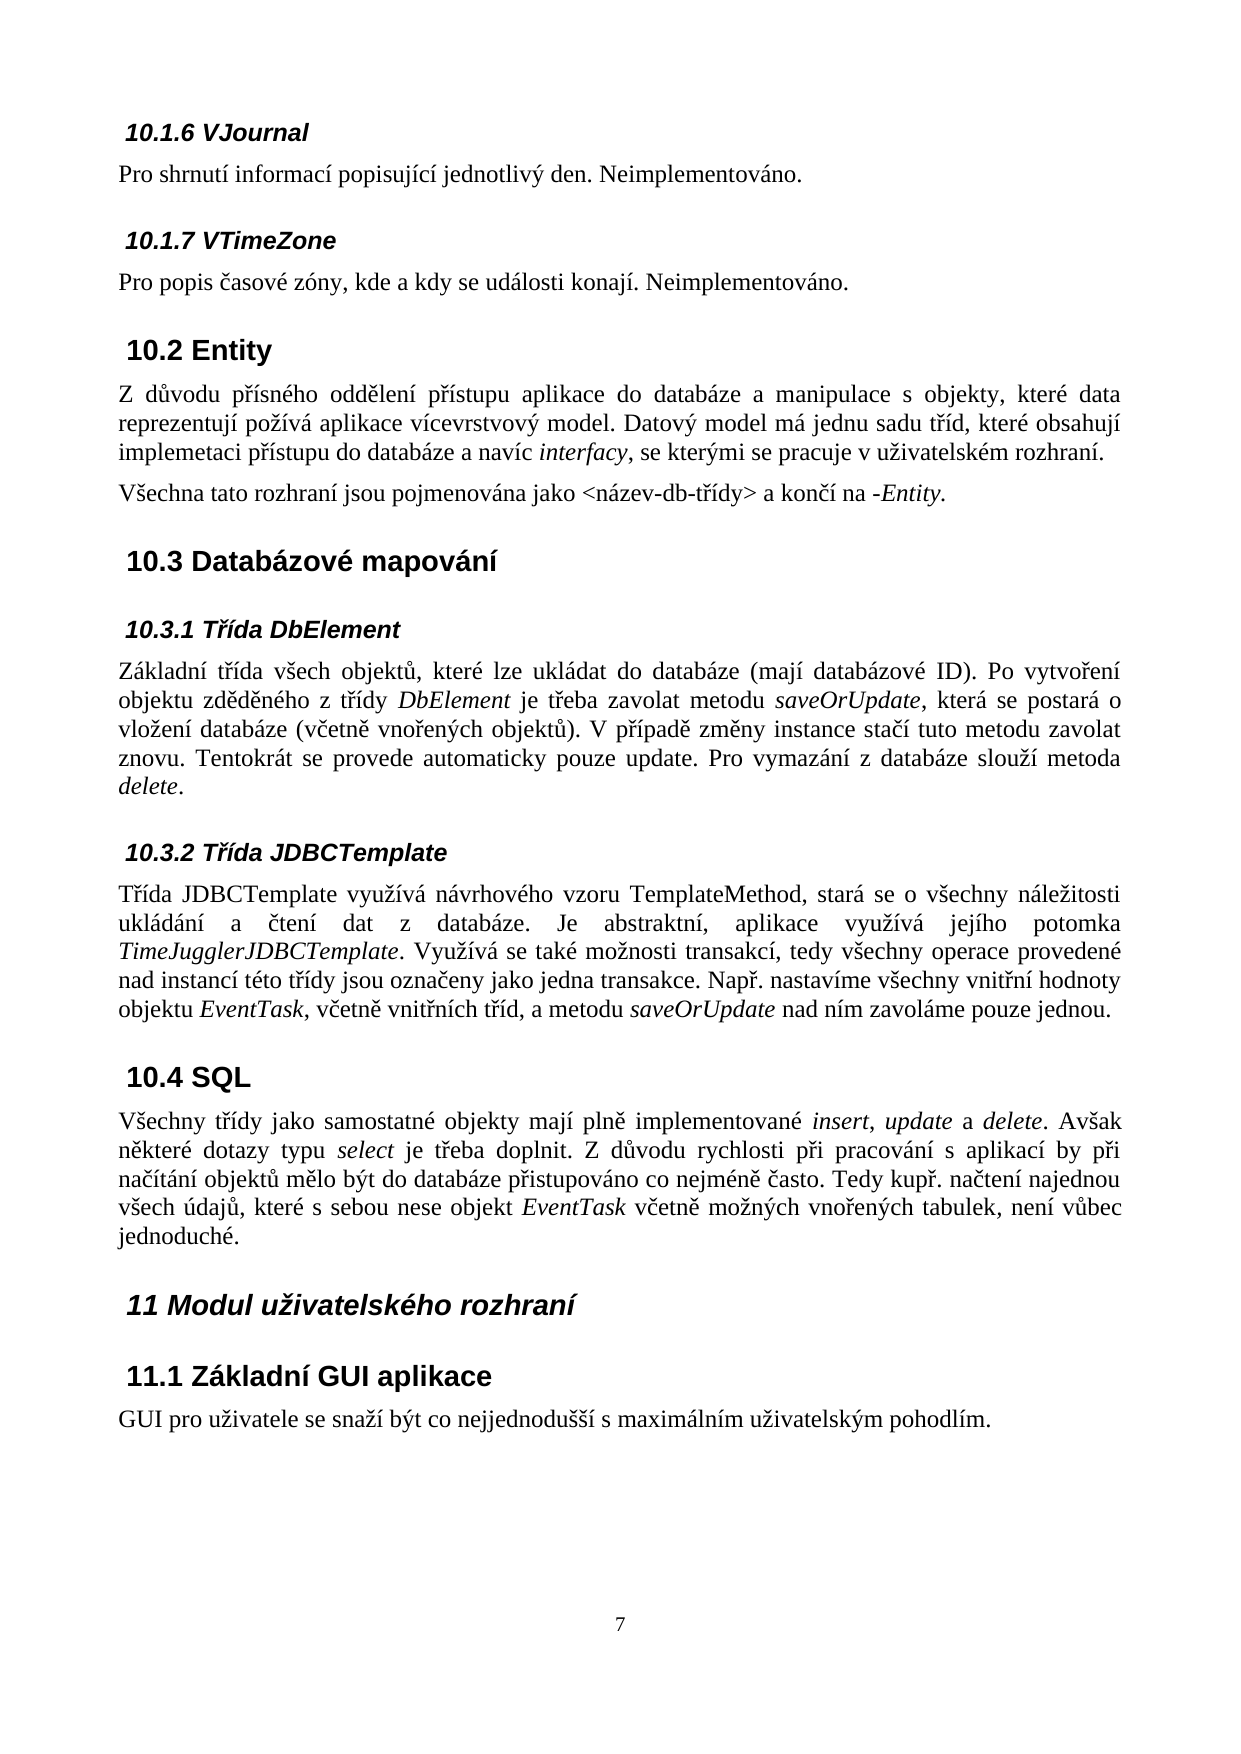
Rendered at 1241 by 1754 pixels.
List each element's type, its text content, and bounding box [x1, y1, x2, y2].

subtitle Základní GUI aplikace [118, 1358, 1122, 1392]
text Všechna tato rozhraní jsou pojmenována jako <název-db-třídy> a končí na -Entity. [118, 478, 1122, 507]
subtitle VTimeZone [118, 226, 1122, 254]
text Pro popis časové zóny, kde a kdy se události konají. Neimplementováno. [118, 267, 1122, 296]
subtitle SQL [118, 1060, 1122, 1094]
subtitle Třída DbElement [118, 615, 1122, 644]
subtitle Modul uživatelského rozhraní [118, 1287, 1122, 1321]
subtitle Entity [118, 333, 1122, 367]
subtitle Databázové mapování [118, 544, 1122, 578]
text GUI pro uživatele se snaží být co nejjednodušší s maximálním uživatelským pohodlím. [118, 1404, 1122, 1433]
text Všechny třídy jako samostatné objekty mají plně implementované insert, update a delete. Avšak některé dotazy typu select je třeba doplnit. Z důvodu rychlosti při pracování s aplikací by při načítání objektů mělo být do databáze přistupováno co nejméně často. Tedy kupř. načtení najednou všech údajů, které s sebou nese objekt EventTask včetně možných vnořených tabulek, není vůbec jednoduché. [118, 1106, 1122, 1250]
text Základní třída všech objektů, které lze ukládat do databáze (mají databázové ID). Po vytvoření objektu zděděného z třídy DbElement je třeba zavolat metodu saveOrUpdate, která se postará o vložení databáze (včetně vnořených objektů). V případě změny instance stačí tuto metodu zavolat znovu. Tentokrát se provede automaticky pouze update. Pro vymazání z databáze slouží metoda delete. [118, 656, 1122, 800]
subtitle VJournal [118, 118, 1122, 147]
text Třída JDBCTemplate využívá návrhového vzoru TemplateMethod, stará se o všechny náležitosti ukládání a čtení dat z databáze. Je abstraktní, aplikace využívá jejího potomka TimeJugglerJDBCTemplate. Využívá se také možnosti transakcí, tedy všechny operace provedené nad instancí této třídy jsou označeny jako jedna transakce. Např. nastavíme všechny vnitřní hodnoty objektu EventTask, včetně vnitřních tříd, a metodu saveOrUpdate nad ním zavoláme pouze jednou. [118, 879, 1122, 1023]
text Pro shrnutí informací popisující jednotlivý den. Neimplementováno. [118, 159, 1122, 188]
text Z důvodu přísného oddělení přístupu aplikace do databáze a manipulace s objekty, které data reprezentují požívá aplikace vícevrstvový model. Datový model má jednu sadu tříd, které obsahují implemetaci přístupu do databáze a navíc interfacy, se kterými se pracuje v uživatelském rozhraní. [118, 379, 1122, 465]
subtitle Třída JDBCTemplate [118, 838, 1122, 866]
